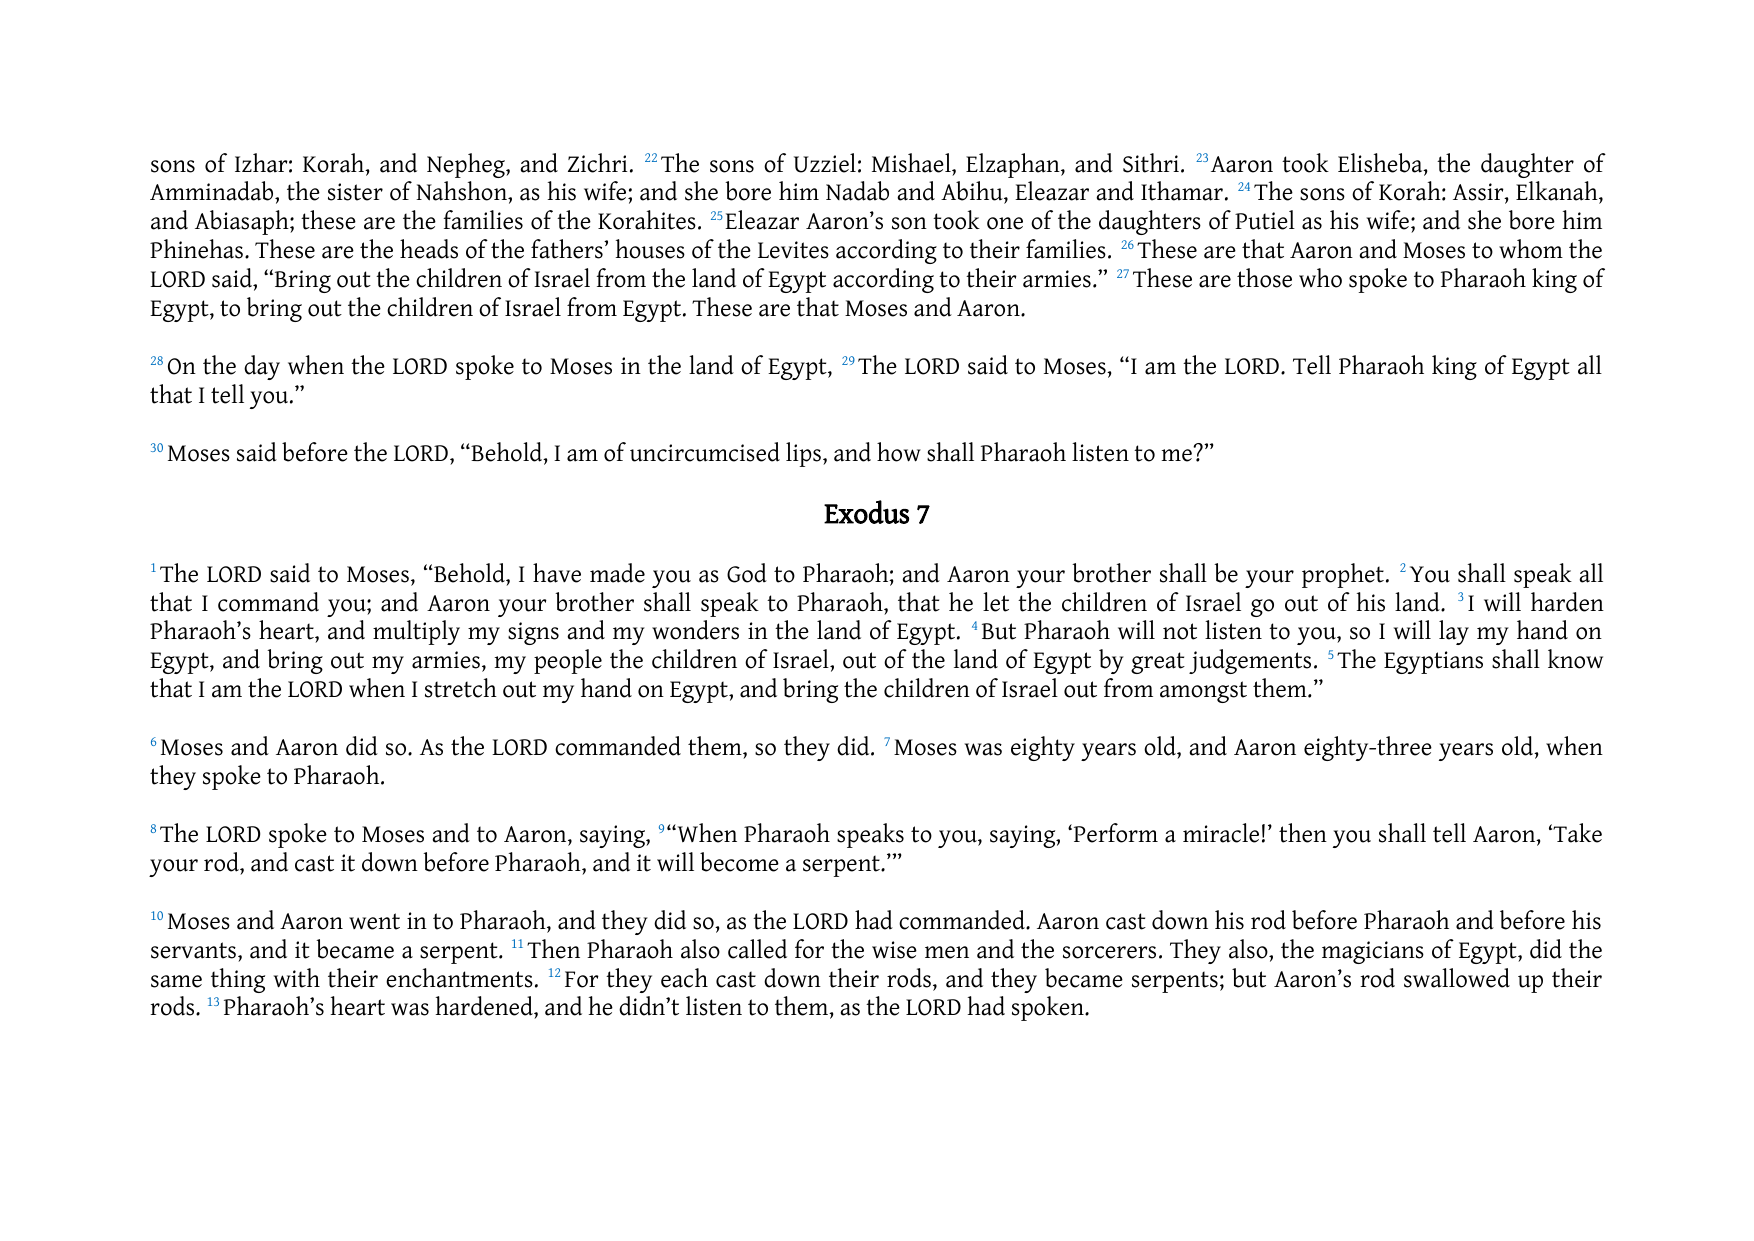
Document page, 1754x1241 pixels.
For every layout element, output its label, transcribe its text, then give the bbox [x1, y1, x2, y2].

text sons of Izhar: Korah, and Nepheg, and Zichri. 22 The sons of Uzziel: Mishael, Elzaphan, and Sithri. 23 Aaron took Elisheba, the daughter of Amminadab, the sister of Nahshon, as his wife; and she bore him Nadab and Abihu, Eleazar and Ithamar. 24 The sons of Korah: Assir, Elkanah, and Abiasaph; these are the families of the Korahites. 25 Eleazar Aaron’s son took one of the daughters of Putiel as his wife; and she bore him Phinehas. These are the heads of the fathers’ houses of the Levites according to their families. 26 These are that Aaron and Moses to whom the LORD said, “Bring out the children of Israel from the land of Egypt according to their armies.” 27 These are those who spoke to Pharaoh king of Egypt, to bring out the children of Israel from Egypt. These are that Moses and Aaron. [150, 150, 1604, 323]
text 30 Moses said before the LORD, “Behold, I am of uncircumcised lips, and how shall Pharaoh listen to me?” [150, 439, 1604, 468]
text 1 The LORD said to Moses, “Behold, I have made you as God to Pharaoh; and Aaron your brother shall be your prophet. 2 You shall speak all that I command you; and Aaron your brother shall speak to Pharaoh, that he let the children of Israel go out of his land. 3 I will harden Pharaoh’s heart, and multiply my signs and my wonders in the land of Egypt. 4 But Pharaoh will not listen to you, so I will lay my hand on Egypt, and bring out my armies, my people the children of Israel, out of the land of Egypt by great judgements. 5 The Egyptians shall know that I am the LORD when I stretch out my hand on Egypt, and bring the children of Israel out from amongst them.” [150, 560, 1604, 704]
text 10 Moses and Aaron went in to Pharaoh, and they did so, as the LORD had commanded. Aaron cast down his rod before Pharaoh and before his servants, and it became a serpent. 11 Then Pharaoh also called for the wise men and the sorcerers. They also, the magicians of Egypt, did the same thing with their enchantments. 12 For they each cast down their rods, and they became serpents; but Aaron’s rod swallowed up their rods. 13 Pharaoh’s heart was hardened, and he didn’t listen to them, as the LORD had spoken. [150, 907, 1604, 1023]
text 6 Moses and Aaron did so. As the LORD commanded them, so they did. 7 Moses was eighty years old, and Aaron eighty-three years old, when they spoke to Pharaoh. [150, 733, 1604, 791]
text Exodus 7 [150, 497, 1604, 531]
text 28 On the day when the LORD spoke to Moses in the land of Egypt, 29 The LORD said to Moses, “I am the LORD. Tell Pharaoh king of Egypt all that I tell you.” [150, 352, 1604, 410]
text 8 The LORD spoke to Moses and to Aaron, saying, 9 “When Pharaoh speaks to you, saying, ‘Perform a miracle!’ then you shall tell Aaron, ‘Take your rod, and cast it down before Pharaoh, and it will become a serpent.’” [150, 820, 1604, 878]
